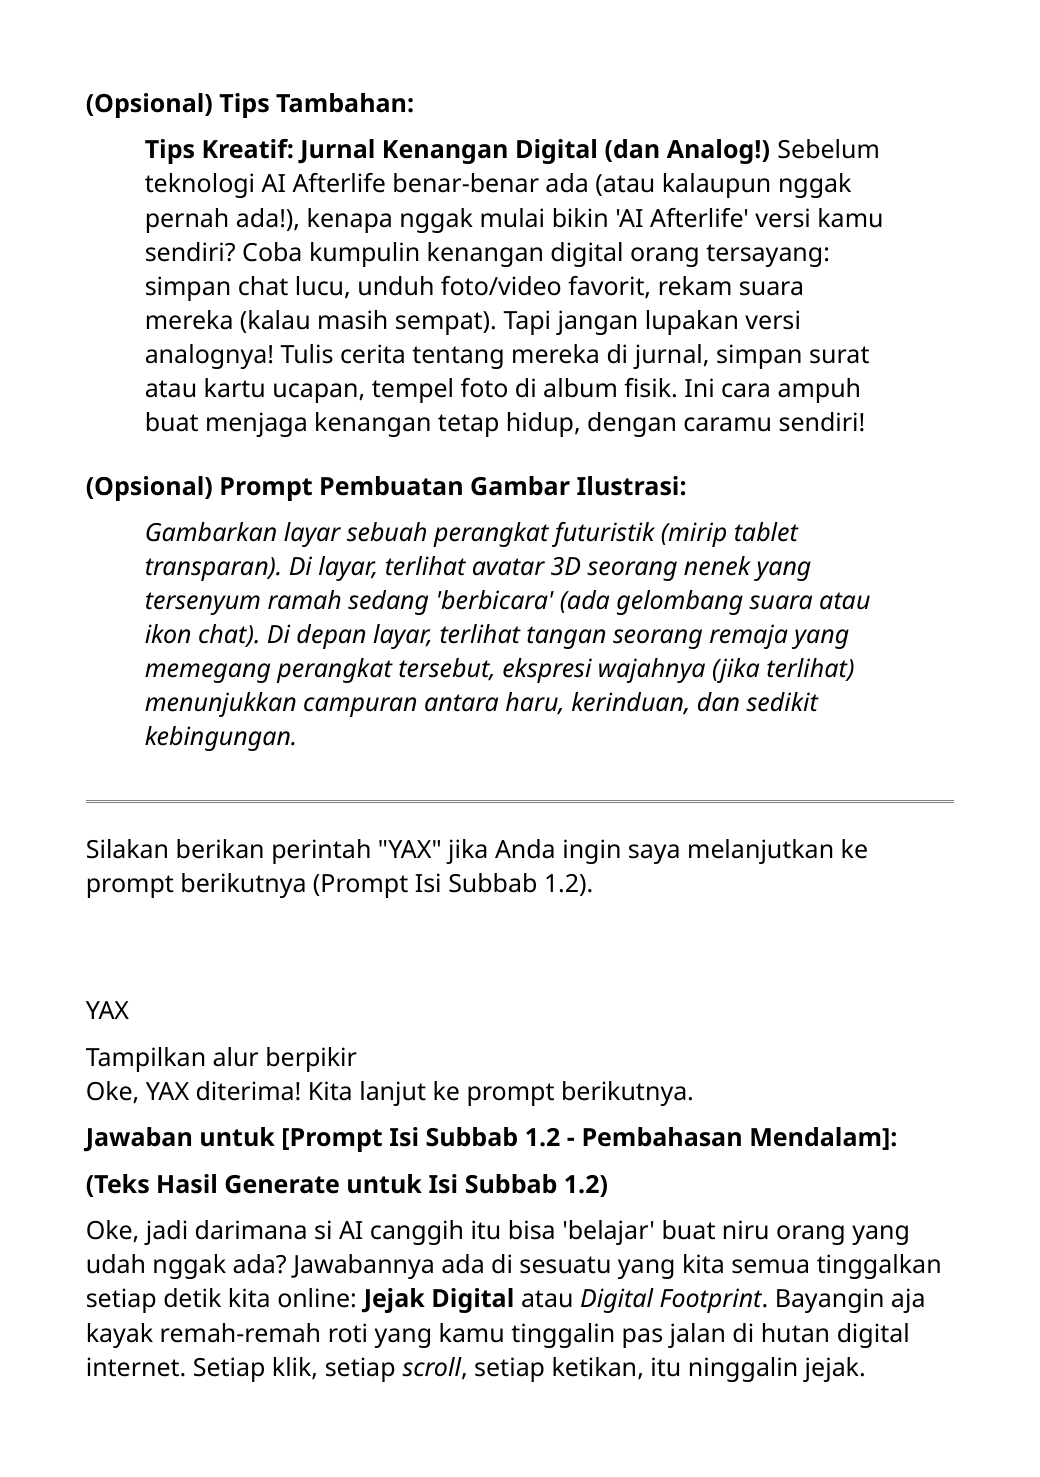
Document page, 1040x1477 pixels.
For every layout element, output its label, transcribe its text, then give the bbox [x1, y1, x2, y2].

text Oke, jadi darimana si AI canggih itu bisa 'belajar' buat niru orang yang udah nggak ada? Jawabannya ada di sesuatu yang kita semua tinggalkan setiap detik kita online: Jejak Digital atau Digital Footprint. Bayangin aja kayak remah-remah roti yang kamu tinggalin pas jalan di hutan digital internet. Setiap klik, setiap scroll, setiap ketikan, itu ninggalin jejak. [86, 1213, 954, 1383]
text (Opsional) Tips Tambahan: [86, 86, 954, 119]
text Gambarkan layar sebuah perangkat futuristik (mirip tablet transparan). Di layar, terlihat avatar 3D seorang nenek yang tersenyum ramah sedang 'berbicara' (ada gelombang suara atau ikon chat). Di depan layar, terlihat tangan seorang remaja yang memegang perangkat tersebut, ekspresi wajahnya (jika terlihat) menunjukkan campuran antara haru, kerinduan, dan sedikit kebingungan. [144, 515, 895, 753]
text (Teks Hasil Generate untuk Isi Subbab 1.2) [86, 1166, 954, 1201]
text (Opsional) Prompt Pembuatan Gambar Ilustrasi: [86, 468, 954, 502]
text Silakan berikan perintah "YAX" jika Anda ingin saya melanjutkan ke prompt berikutnya (Prompt Isi Subbab 1.2). [86, 831, 954, 899]
text Tips Kreatif: Jurnal Kenangan Digital (dan Analog!) Sebelum teknologi AI Afterlife benar-benar ada (atau kalaupun nggak pernah ada!), kenapa nggak mulai bikin 'AI Afterlife' versi kamu sendiri? Coba kumpulin kenangan digital orang tersayang: simpan chat lucu, unduh foto/video favorit, rekam suara mereka (kalau masih sempat). Tapi jangan lupakan versi analognya! Tulis cerita tentang mereka di jurnal, simpan surat atau kartu ucapan, tempel foto di album fisik. Ini cara ampuh buat menjaga kenangan tetap hidup, dengan caramu sendiri! [144, 132, 895, 439]
text YAX [86, 993, 954, 1027]
text Oke, YAX diterima! Kita lanjut ke prompt berikutnya. [86, 1073, 954, 1107]
text Jawaban untuk [Prompt Isi Subbab 1.2 - Pembahasan Mendalam]: [86, 1120, 954, 1154]
text Tampilkan alur berpikir [86, 1039, 954, 1073]
